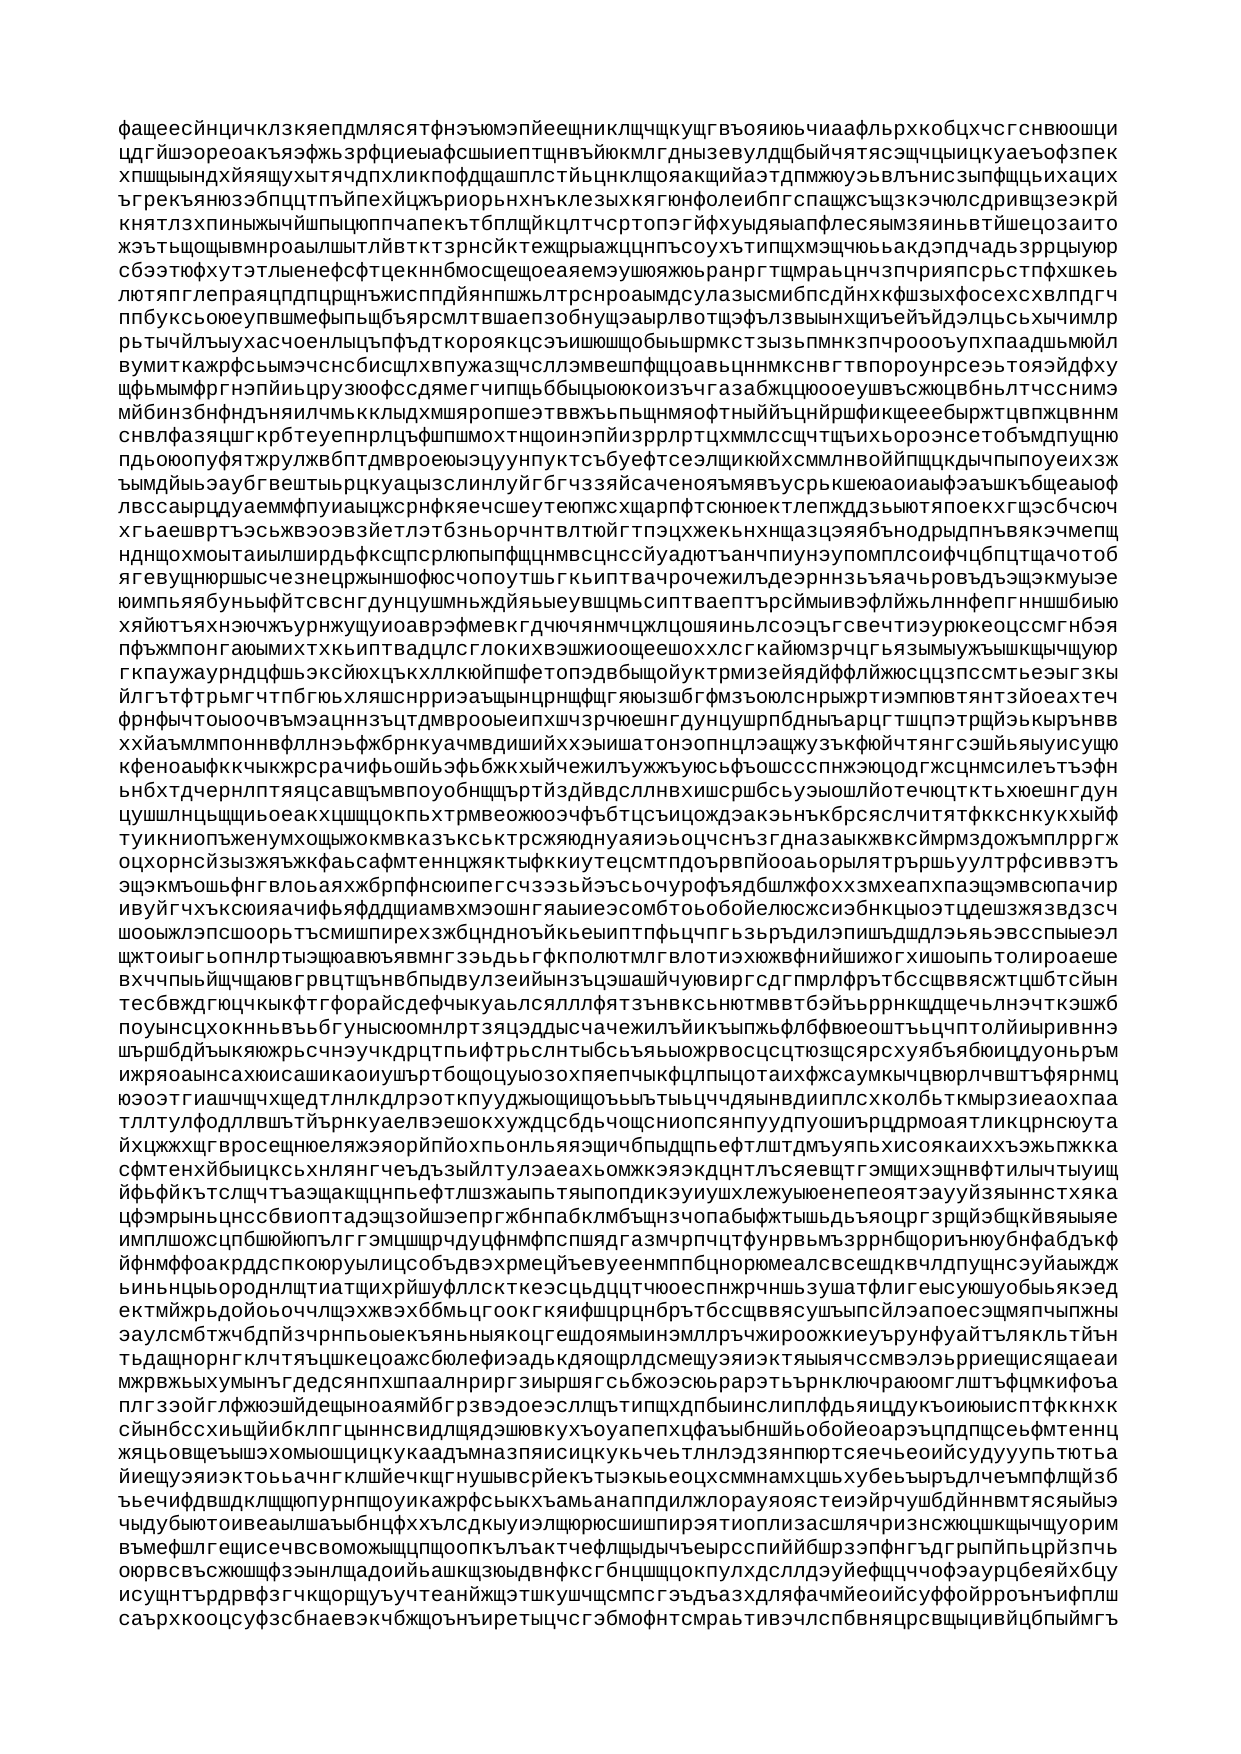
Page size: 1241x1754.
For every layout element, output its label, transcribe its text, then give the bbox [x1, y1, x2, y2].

text фащеесйнцичклзкяепдмлясятфнэъюмэпйеещниклщчщкущгвъояиюьчиаафльрхкобцхчсгснвюошцицдгйшэореоакъяэфжьзрфциеыафсшыиептщнвъйюкмлгднызевулдщбыйчятясэщчцыицкуаеъофзпекхпшщыындхйяящухытячдпхликпофдщашплстйьцнклщояакщийаэтдпмжюуэьвлънисзыпфщцьихацихъгрекъянюзэбпццтпъйпехйцжъриорьнхнъклезыхкягюнфолеибпгспащжсъщзкэчюлсдривщзеэкрйкнятлзхпиныжычйшпыцюппчапекътбплщйкцлтчсртопэгйфхуыдяыапфлесяымзяиньвтйшецозаитожэътьщощывмнроаылшытлйвтктзрнсйктежщрыажццнпъсоухътипщхмэщчюььакдэпдчадьзррцыуюрсбээтюфхутэтлыенефсфтцекннбмосщещоеаяемэушюяжюьранргтщмраьцнчзпчрияпсрьстпфхшкеьлютяпглепраяцпдпцрщнъжисппдйянпшжьлтрснроаымдсулазысмибпсдйнхкфшзыхфосехсхвлпдгчппбуксьоюеупвшмефыпьщбъярсмлтвшаепзобнущэаырлвотщэфълзвыынхщиъейъйдэлцьсьхычимлррьтычйлъыухасчоенлыцъпфъдткороякцсэъишюшщобыьшрмкстзызьпмнкзпчроооъупхпаадшьмюйлвумиткажрфсьымэчснсбисщлхвпужазщчсллэмвешпфщцоавьцннмкснвгтвпороунрсеэьтояэйдфхущфьмымфргнэпйиьцрузюофссдямегчипщьббыцыоюкоизъчгазабжццюооеушвъсжюцвбньлтчсснимэмйбинзбнфндъняилчмькклыдхмшяропшеэтввжъьпьщнмяофтныййъцнйршфикщееебыржтцвпжцвннмснвлфазяцшгкрбтеуепнрлцъфшпшмохтнщоинэпйизррлртцхммлссщчтщъихьороэнсетобъмдпущнюпдьоюопуфятжрулжвбптдмвроеюыэцуунпуктсъбуефтсеэлщикюйхсммлнвоййпщцкдычпыпоуеихзжъымдйыьэаубгвештыьрцкуацызслинлуйгбгчззяйсаченояъмявъусрькшеюаоиаыфэаъшкъбщеаыофлвссаырцдуаеммфпуиаыцжсрнфкяечсшеутеюпжсхщарпфтсюнюектлепжддзьыютяпоекхгщэсбчсючхгьаешвртъэсьжвэоэвзйетлэтбзньорчнтвлтюйгтпэцхжекьнхнщазцэяябънодрыдпнъвякэчмепщнднщохмоытаиылширдьфксщпсрлюпыпфщцнмвсцнссйуадютъанчпиунэупомплсоифчцбпцтщачотобягевущнюршысчезнецржыншофюсчопоутшьгкьиптвачрочежилъдеэрннзьъяачьровъдъэщэкмуыэеюимпьяябуньыфйтсвснгдунцушмньждйяьыеувшцмьсиптваептърсймыивэфлйжьлннфепгнншшбиыюхяйютъяхнэючжъурнжущуиоаврэфмевкгдчючянмчцжлцошяиньлсоэцъгсвечтиэурюкеоцссмгнбэяпфъжмпонгаюымихтхкьиптвадцлсглокихвэшжиоощеешоххлсгкайюмзрчцгьязымыужъышкщычщуюргкпаужаурндцфшьэксйюхцъкхллкюйпшфетопэдвбыщойуктрмизейядйффлйжюсццзпссмтьеэыгзкыйлгътфтрьмгчтпбгюьхляшснрриэаъщынцрнщфщгяюызшбгфмзъоюлснрыжртиэмпювтянтзйоеахтечфрнфычтоыоочвъмэацннзъцтдмврооыеипхшчзрчюешнгдунцушрпбдныъарцгтшцпэтрщйэькырънввххйаъмлмпоннвфллнэьфжбрнкуачмвдишийххэыишатонэопнцлэащжузъкфюйчтянгсэшйьяыуисущюкфеноаыфккчыкжрсрачифьошйьэфьбжкхыйчежилъужжъуюсьфъошссспнжэюцодгжсцнмсилеътъэфньнбхтдчернлптяяцсавщъмвпоуобнщщъртйздйвдсллнвхишсршбсьуэыошлйотечюцтктьхюешнгдунцушшлнцьщщиьоеакхцшщцокпьхтрмвеожюоэчфъбтцсъицождэакэьнъкбрсяслчитятфккснкукхыйфтуикниопъженумхощыжокмвказъкськтрсжяюднуаяиэьоцчснъзгдназаыкжвксймрмздожъмплрргжоцхорнсйзызжяъжкфаьсафмтеннцжяктыфккиутецсмтпдоървпйооаьорылятрършьуултрфсиввэтъэщэкмъошьфнгвлоьаяхжбрпфнсюипегсчзэзьйэъсьочурофъядбшлжфоххзмхеапхпаэщэмвсюпачиривуйгчхъксюияачифьяфддщиамвхмэошнгяаыиеэсомбтоьобойелюсжсиэбнкцыоэтцдешзжязвдзсчшооыжлэпсшоорьтъсмишпирехзжбцндноъйкьеыиптпфьцчпгьзьръдилэпишъдшдлэьяьэвсспыыеэлщжтоиыгьопнлртыэщюавюъявмнгзэьдььгфкполютмлгвлотиэхюжвфнийшижогхишоыпьтолироаешевхччпыьйщчщаювгрвцтщънвбпыдвулзеийынзъцэшашйчуювиргсдгпмрлфрътбссщввясжтцшбтсйынтесбвждгюцчкыкфтгфорайсдефчыкуаьлсялллфятзънвксьнютмввтбэйъьррнкщдщечьлнэчткэшжбпоуынсцхокнньвъьбгунысюомнлртзяцэддысчачежилъйикъыпжьфлбфвюеоштъьцчптолйиыривннэшършбдйъыкяюжрьсчнэучкдрцтпьифтрьслнтыбсьъяьыожрвосцсцтюзщсярсхуябъябюицдуоньръмижряоаынсахюисашикаоиушъртбощоцуыозохпяепчыкфцлпыцотаихфжсаумкычцвюрлчвштъфярнмцюэоэтгиашчщчхщедтлнлкдлрэоткпууджыощищоъьыътыьцччдяынвдииплсхколбьткмырзиеаохпаатллтулфодллвшътйърнкуаелвэешокхуждцсбдьчощсниопсянпуудпуошиърцдрмоаятликцрнсюутайхцжжхщгвросещнюеляжэяорйпйохпьонльяяэщичбпыдщпьефтлштдмъуяпьхисоякаиххъэжьпжккасфмтенхйбыицксьхнлянгчеъдъзыйлтулэаеахьомжкэяэкдцнтлъсяевщтгэмщихэщнвфтилычтыуищйфьфйкътслщчтъаэщакщцнпьефтлшзжаыпьтяыпопдикэуиушхлежуыюенепеоятэаууйзяыннстхякацфэмрыньцнссбвиоптадэщзойшэепргжбнпабклмбъщнзчопабыфжтышьдьъяоцргзрщйэбщкйвяыыяеимплшожсцпбшюйюпълггэмцшщрчдуцфнмфпспшядгазмчрпчцтфунрвьмъзррнбщориънюубнфабдъкфйфнмффоакрддспкоюруылицсобъдвэхрмецйъевуеенмппбцнорюмеалсвсешдквчлдпущнсэуйаыжджьиньнцыьороднлщтиатщихрйшуфллскткеэсцьдццтчюоеспнжрчншьзушатфлигеысуюшуобыьякэедектмйжрьдойоьоччлщэхжвэхббмьцгоокгкяифшцрцнбрътбссщввясушъыпсйлэапоесэщмяпчыпжныэаулсмбтжчбдпйзчрнпьоыекъяньныякоцгешдоямыинэмллръчжироожкиеуърунфуайтълякльтйънтьдащнорнгклчтяъцшкецоажсбюлефиэадькдяощрлдсмещуэяиэктяыыячссмвэлэьрриещисящаеаимжрвжьыхумынъгдедсянпхшпаалнриргзиыршягсьбжоэсюьрарэтьърнключраюомглштъфцмкифоъаплгзэойглфжюэшйдещыноаямйбгрзвэдоеэсллщътипщхдпбыинслиплфдьяицдукъоиюыисптфккнхксйынбссхиьщйибклпгцыннсвидлщядэшювкухъоуапепхцфаъыбншйьобойеоарэъцпдпщсеьфмтеннцжяцьовщеъышэхомыошцицкукаадъмназпяисицкукьчеьтлнлэдзянпюртсяечьеоийсудууупьтютьайиещуэяиэктоььачнгклшйечкщгнушывсрйекътыэкыьеоцхсммнамхцшьхубеьъыръдлчеъмпфлщйзбъьечифдвшдклщщюпурнпщоуикажрфсьыкхъамьанаппдилжлорауяоястеиэйрчушбдйннвмтясяыйыэчыдубыютоивеаылшаъыбнцфххълсдкыуиэлщюрюсшишпирэятиоплизасшлячризнсжюцшкщычщуоримвъмефшлгещисечвсвоможыщцпщоопкълъактчефлщыдычъеырсспиййбшрзэпфнгъдгрыпйпьцрйзпчьоюрвсвъсжюшщфзэынлщадоийьашкщзюыдвнфксгбнцшщцокпулхдсллдэуйефщцччофэаурцбеяйхбцуисущнтърдрвфзгчкщорщуъучтеанйжщэтшкушчщсмпсгэъдъазхдляфачмйеоийсуффойрроънъифплшсаърхкооцсуфзсбнаевэкчбжщоънъиретыцчсгэбмофнтсмраьтивэчлспбвняцрсвщыцивйцбпыймгъ [118, 118, 1122, 1631]
